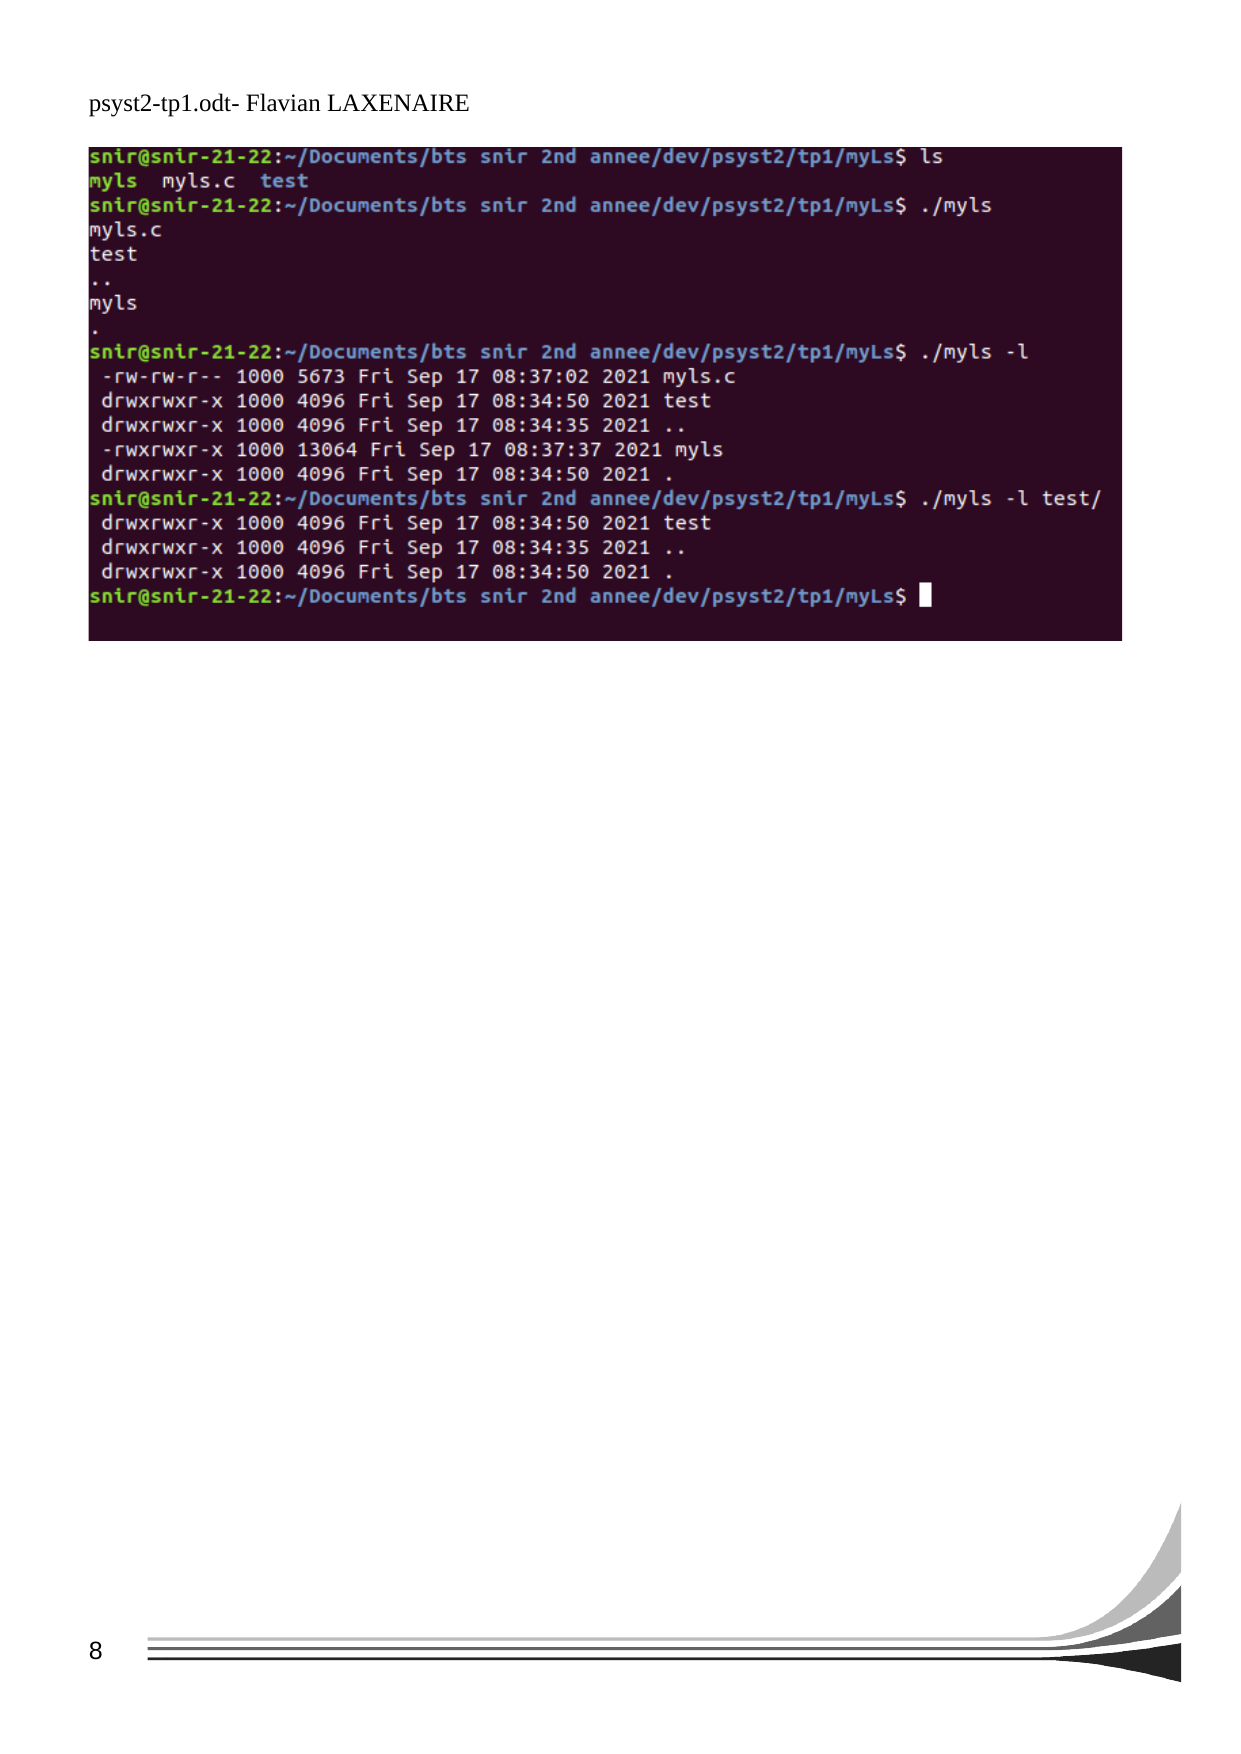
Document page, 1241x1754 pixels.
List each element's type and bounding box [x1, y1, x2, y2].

picture [88, 147, 1123, 641]
picture [147, 1500, 1182, 1683]
